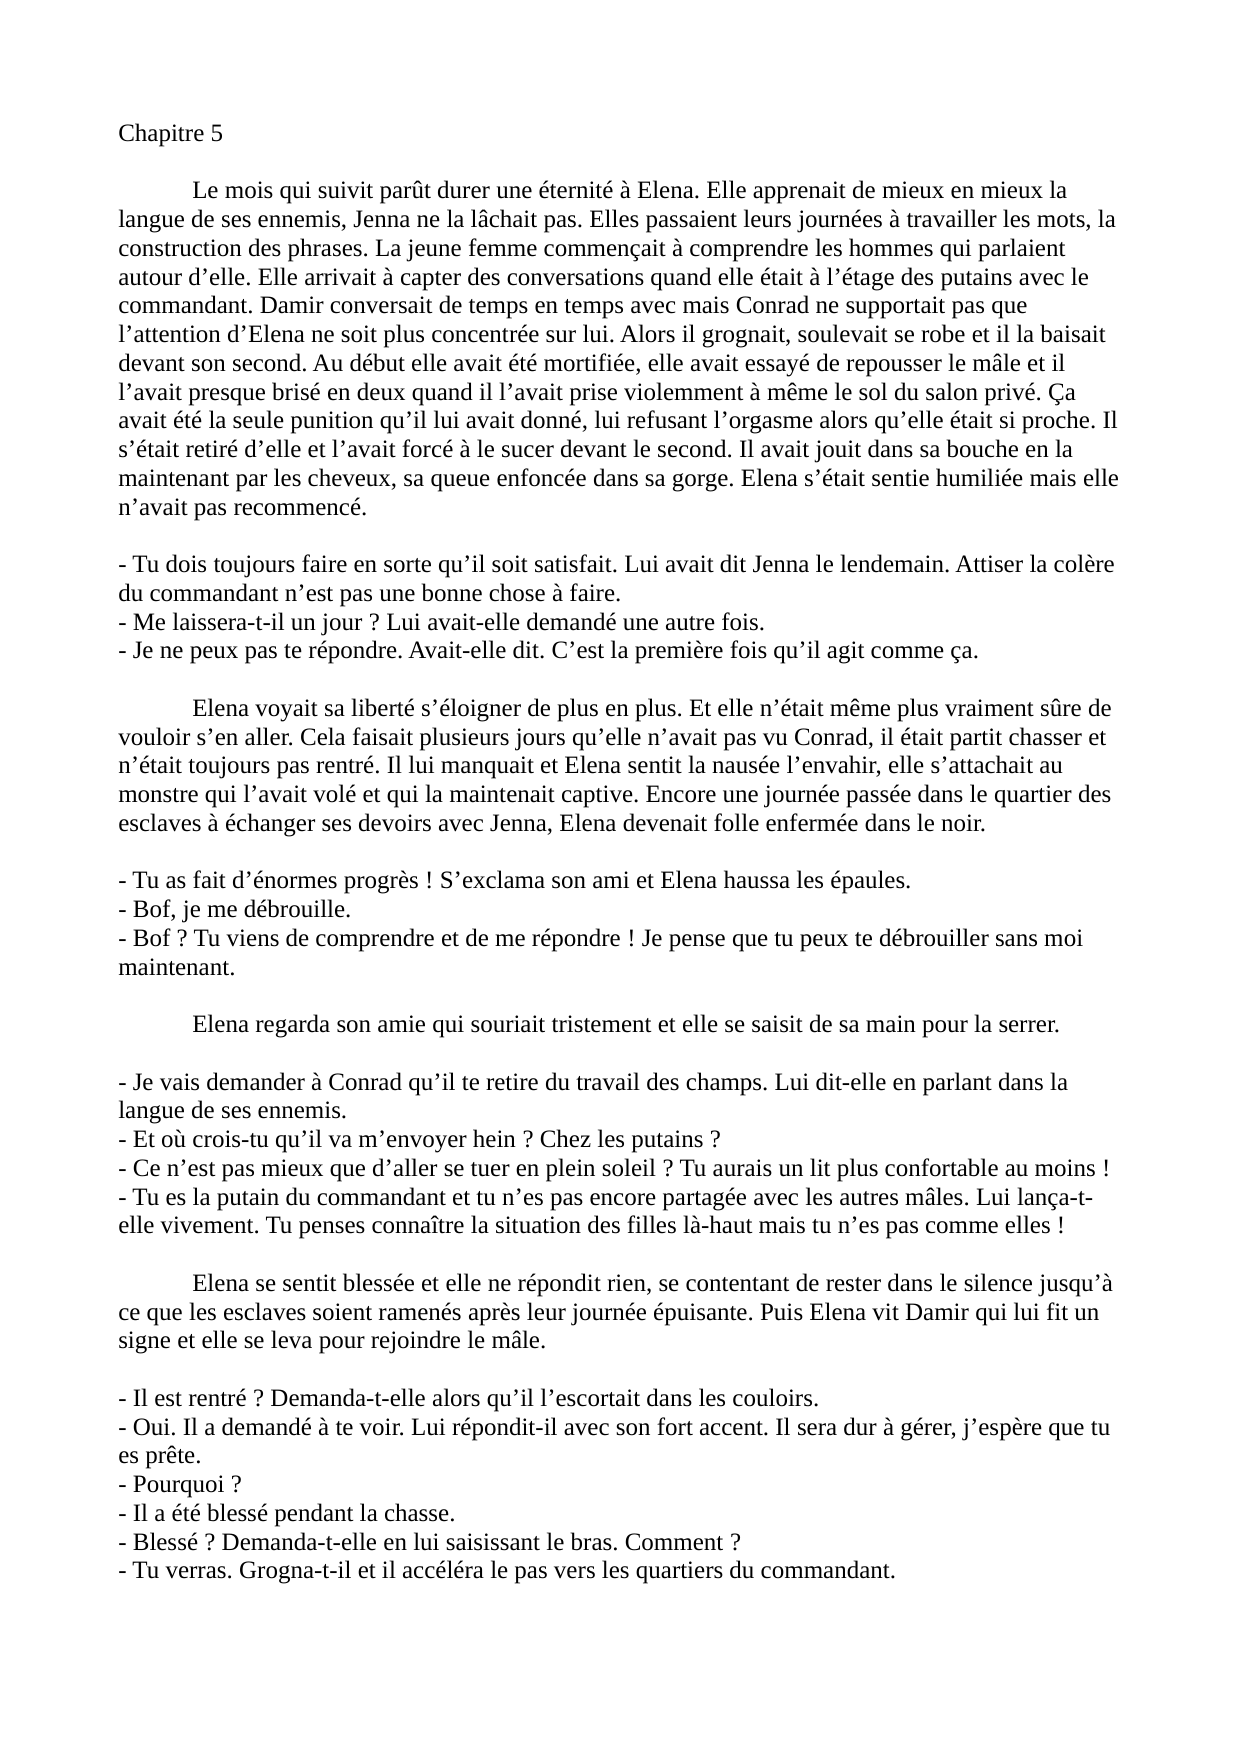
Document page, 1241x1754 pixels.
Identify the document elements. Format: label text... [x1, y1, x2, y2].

text - Bof, je me débrouille. [118, 894, 1122, 923]
text - Oui. Il a demandé à te voir. Lui répondit-il avec son fort accent. Il sera dur à gérer, j’espère que tu es prête. [118, 1412, 1122, 1469]
text - Tu dois toujours faire en sorte qu’il soit satisfait. Lui avait dit Jenna le lendemain. Attiser la colère du commandant n’est pas une bonne chose à faire. [118, 549, 1122, 607]
text Elena regarda son amie qui souriait tristement et elle se saisit de sa main pour la serrer. [118, 1009, 1122, 1038]
text - Je vais demander à Conrad qu’il te retire du travail des champs. Lui dit-elle en parlant dans la langue de ses ennemis. [118, 1067, 1122, 1124]
text - Bof ? Tu viens de comprendre et de me répondre ! Je pense que tu peux te débrouiller sans moi maintenant. [118, 923, 1122, 981]
text Elena se sentit blessée et elle ne répondit rien, se contentant de rester dans le silence jusqu’à ce que les esclaves soient ramenés après leur journée épuisante. Puis Elena vit Damir qui lui fit un signe et elle se leva pour rejoindre le mâle. [118, 1268, 1122, 1354]
text - Blessé ? Demanda-t-elle en lui saisissant le bras. Comment ? [118, 1527, 1122, 1556]
text - Il a été blessé pendant la chasse. [118, 1498, 1122, 1527]
text - Pourquoi ? [118, 1469, 1122, 1498]
text Chapitre 5 [118, 118, 1122, 147]
text - Tu as fait d’énormes progrès ! S’exclama son ami et Elena haussa les épaules. [118, 866, 1122, 894]
text Le mois qui suivit parût durer une éternité à Elena. Elle apprenait de mieux en mieux la langue de ses ennemis, Jenna ne la lâchait pas. Elles passaient leurs journées à travailler les mots, la construction des phrases. La jeune femme commençait à comprendre les hommes qui parlaient autour d’elle. Elle arrivait à capter des conversations quand elle était à l’étage des putains avec le commandant. Damir conversait de temps en temps avec mais Conrad ne supportait pas que l’attention d’Elena ne soit plus concentrée sur lui. Alors il grognait, soulevait se robe et il la baisait devant son second. Au début elle avait été mortifiée, elle avait essayé de repousser le mâle et il l’avait presque brisé en deux quand il l’avait prise violemment à même le sol du salon privé. Ça avait été la seule punition qu’il lui avait donné, lui refusant l’orgasme alors qu’elle était si proche. Il s’était retiré d’elle et l’avait forcé à le sucer devant le second. Il avait jouit dans sa bouche en la maintenant par les cheveux, sa queue enfoncée dans sa gorge. Elena s’était sentie humiliée mais elle n’avait pas recommencé. [118, 176, 1122, 521]
text - Et où crois-tu qu’il va m’envoyer hein ? Chez les putains ? [118, 1124, 1122, 1153]
text - Je ne peux pas te répondre. Avait-elle dit. C’est la première fois qu’il agit comme ça. [118, 636, 1122, 664]
text - Il est rentré ? Demanda-t-elle alors qu’il l’escortait dans les couloirs. [118, 1383, 1122, 1412]
text - Me laissera-t-il un jour ? Lui avait-elle demandé une autre fois. [118, 607, 1122, 636]
text Elena voyait sa liberté s’éloigner de plus en plus. Et elle n’était même plus vraiment sûre de vouloir s’en aller. Cela faisait plusieurs jours qu’elle n’avait pas vu Conrad, il était partit chasser et n’était toujours pas rentré. Il lui manquait et Elena sentit la nausée l’envahir, elle s’attachait au monstre qui l’avait volé et qui la maintenait captive. Encore une journée passée dans le quartier des esclaves à échanger ses devoirs avec Jenna, Elena devenait folle enfermée dans le noir. [118, 693, 1122, 837]
text - Tu es la putain du commandant et tu n’es pas encore partagée avec les autres mâles. Lui lança-t-elle vivement. Tu penses connaître la situation des filles là-haut mais tu n’es pas comme elles ! [118, 1182, 1122, 1239]
text - Ce n’est pas mieux que d’aller se tuer en plein soleil ? Tu aurais un lit plus confortable au moins ! [118, 1153, 1122, 1182]
text - Tu verras. Grogna-t-il et il accéléra le pas vers les quartiers du commandant. [118, 1556, 1122, 1584]
